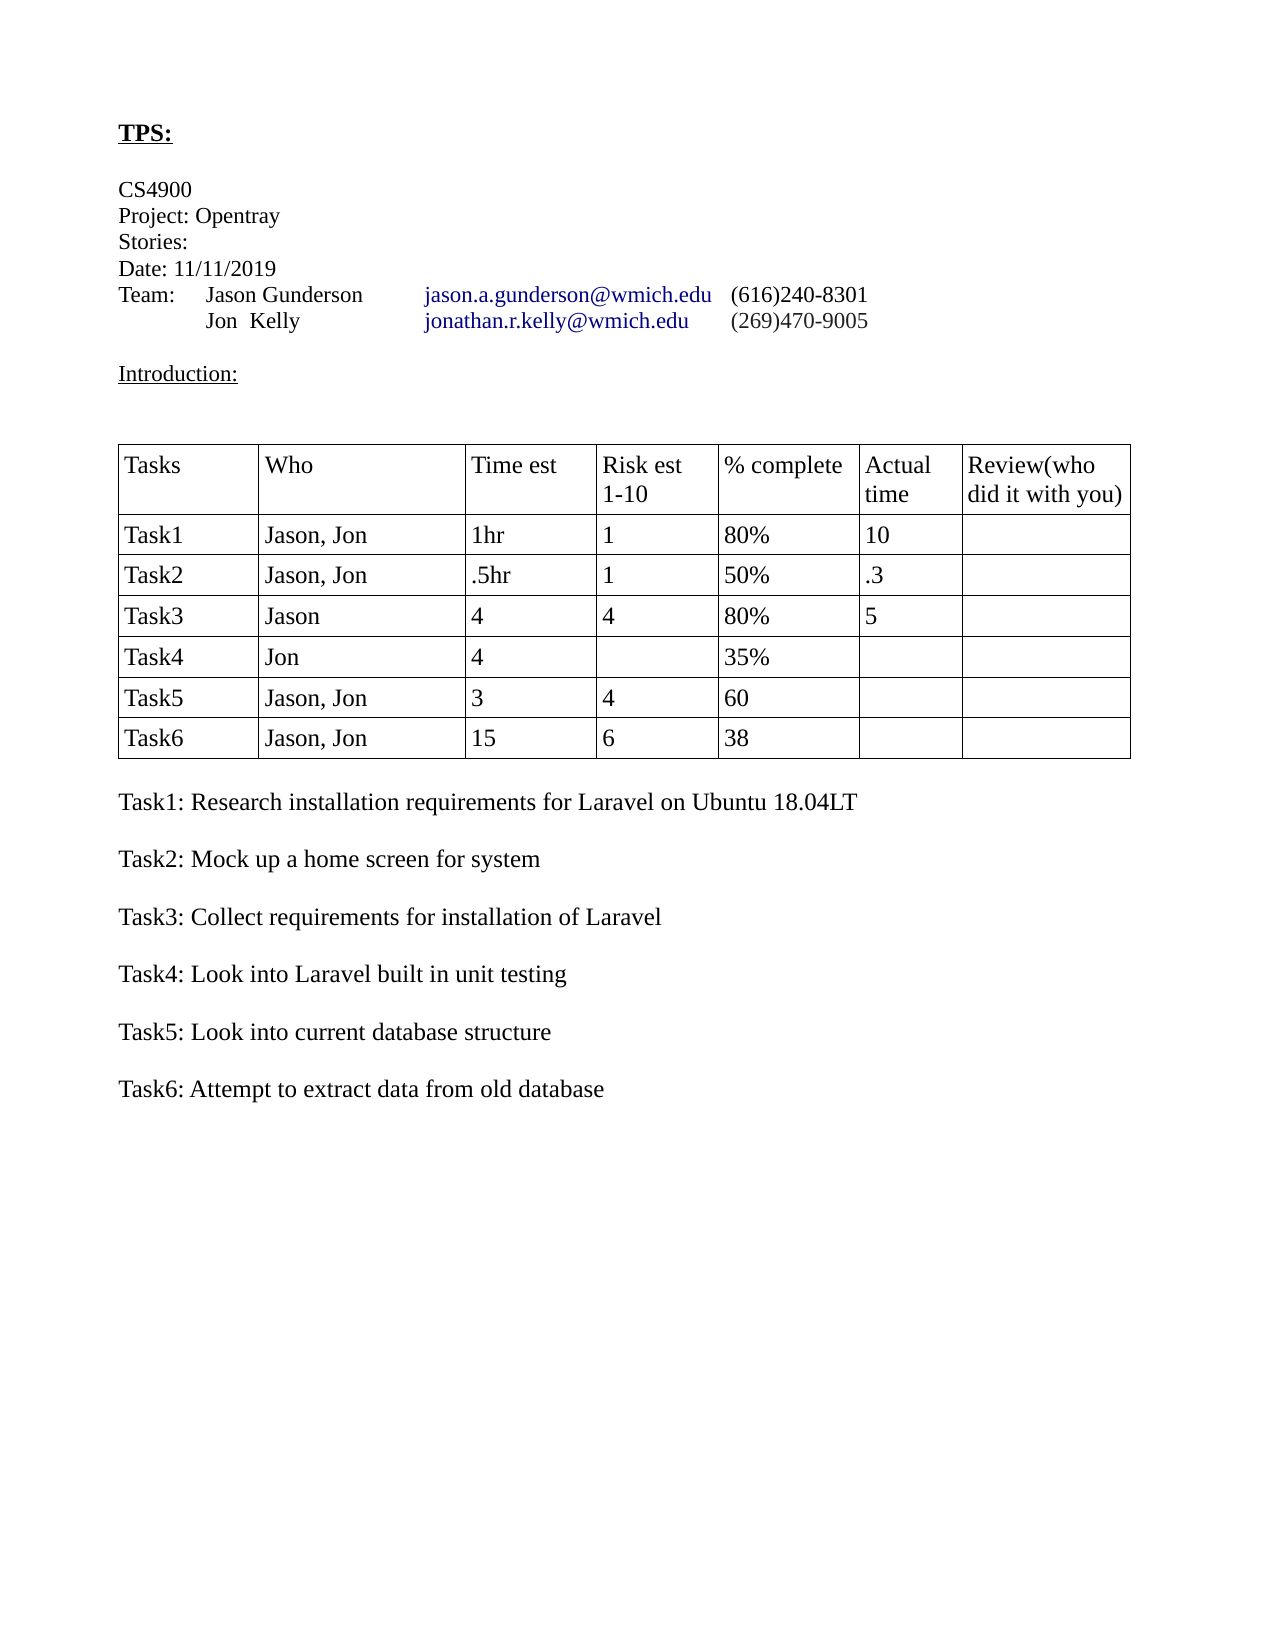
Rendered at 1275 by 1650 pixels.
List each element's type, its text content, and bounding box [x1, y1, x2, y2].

text Project: Opentray [118, 202, 1157, 228]
table_cell Task1 [119, 515, 258, 554]
table_cell 1 [597, 555, 718, 595]
table_cell Jason, Jon [259, 555, 465, 595]
table_cell 6 [597, 718, 718, 758]
text Team: Jason Gunderson jason.a.gunderson@wmich.edu (616)240-8301 [118, 281, 1157, 307]
table_cell [860, 718, 962, 758]
table_cell [963, 718, 1130, 758]
table_cell [963, 555, 1130, 595]
table_cell Task3 [119, 596, 258, 636]
table_cell 4 [466, 637, 596, 676]
table_header Risk est 1-10 [597, 445, 718, 513]
table_cell 4 [597, 596, 718, 636]
text CS4900 [118, 176, 1157, 202]
table_cell Jon [259, 637, 465, 676]
table_cell Task4 [119, 637, 258, 676]
table_cell 50% [719, 555, 859, 595]
table_cell .5hr [466, 555, 596, 595]
table_cell 38 [719, 718, 859, 758]
text Task5: Look into current database structure [118, 1017, 1157, 1046]
table_cell [963, 515, 1130, 554]
table_cell Task5 [119, 678, 258, 717]
table_header % complete [719, 445, 859, 513]
text Task1: Research installation requirements for Laravel on Ubuntu 18.04LT [118, 787, 1157, 816]
text TPS: [118, 118, 1157, 147]
table_cell 1hr [466, 515, 596, 554]
text Introduction: [118, 360, 1157, 386]
table_cell [860, 678, 962, 717]
table_cell 4 [597, 678, 718, 717]
table_header Who [259, 445, 465, 513]
table_cell Task2 [119, 555, 258, 595]
table_cell 1 [597, 515, 718, 554]
table_cell [597, 637, 718, 676]
text Task4: Look into Laravel built in unit testing [118, 959, 1157, 988]
text Date: 11/11/2019 [118, 255, 1157, 281]
table_cell [963, 678, 1130, 717]
table_cell Task6 [119, 718, 258, 758]
table_header Review(who did it with you) [963, 445, 1130, 513]
text Jon Kelly jonathan.r.kelly@wmich.edu (269)470-9005 [118, 307, 1157, 334]
table_cell Jason, Jon [259, 678, 465, 717]
table_cell 15 [466, 718, 596, 758]
table_cell 10 [860, 515, 962, 554]
table_cell Jason, Jon [259, 515, 465, 554]
table_cell 5 [860, 596, 962, 636]
text Task6: Attempt to extract data from old database [118, 1074, 1157, 1103]
table_cell [860, 637, 962, 676]
text Task2: Mock up a home screen for system [118, 844, 1157, 873]
table_cell 60 [719, 678, 859, 717]
table_cell [963, 596, 1130, 636]
table_cell Jason [259, 596, 465, 636]
table_header Time est [466, 445, 596, 513]
text Stories: [118, 228, 1157, 255]
table_cell 3 [466, 678, 596, 717]
table_cell .3 [860, 555, 962, 595]
text Task3: Collect requirements for installation of Laravel [118, 902, 1157, 931]
table_cell 80% [719, 515, 859, 554]
table_cell Jason, Jon [259, 718, 465, 758]
table_cell 80% [719, 596, 859, 636]
table_header Actual time [860, 445, 962, 513]
table_cell 35% [719, 637, 859, 676]
table_header Tasks [119, 445, 258, 513]
table_cell [963, 637, 1130, 676]
table_cell 4 [466, 596, 596, 636]
